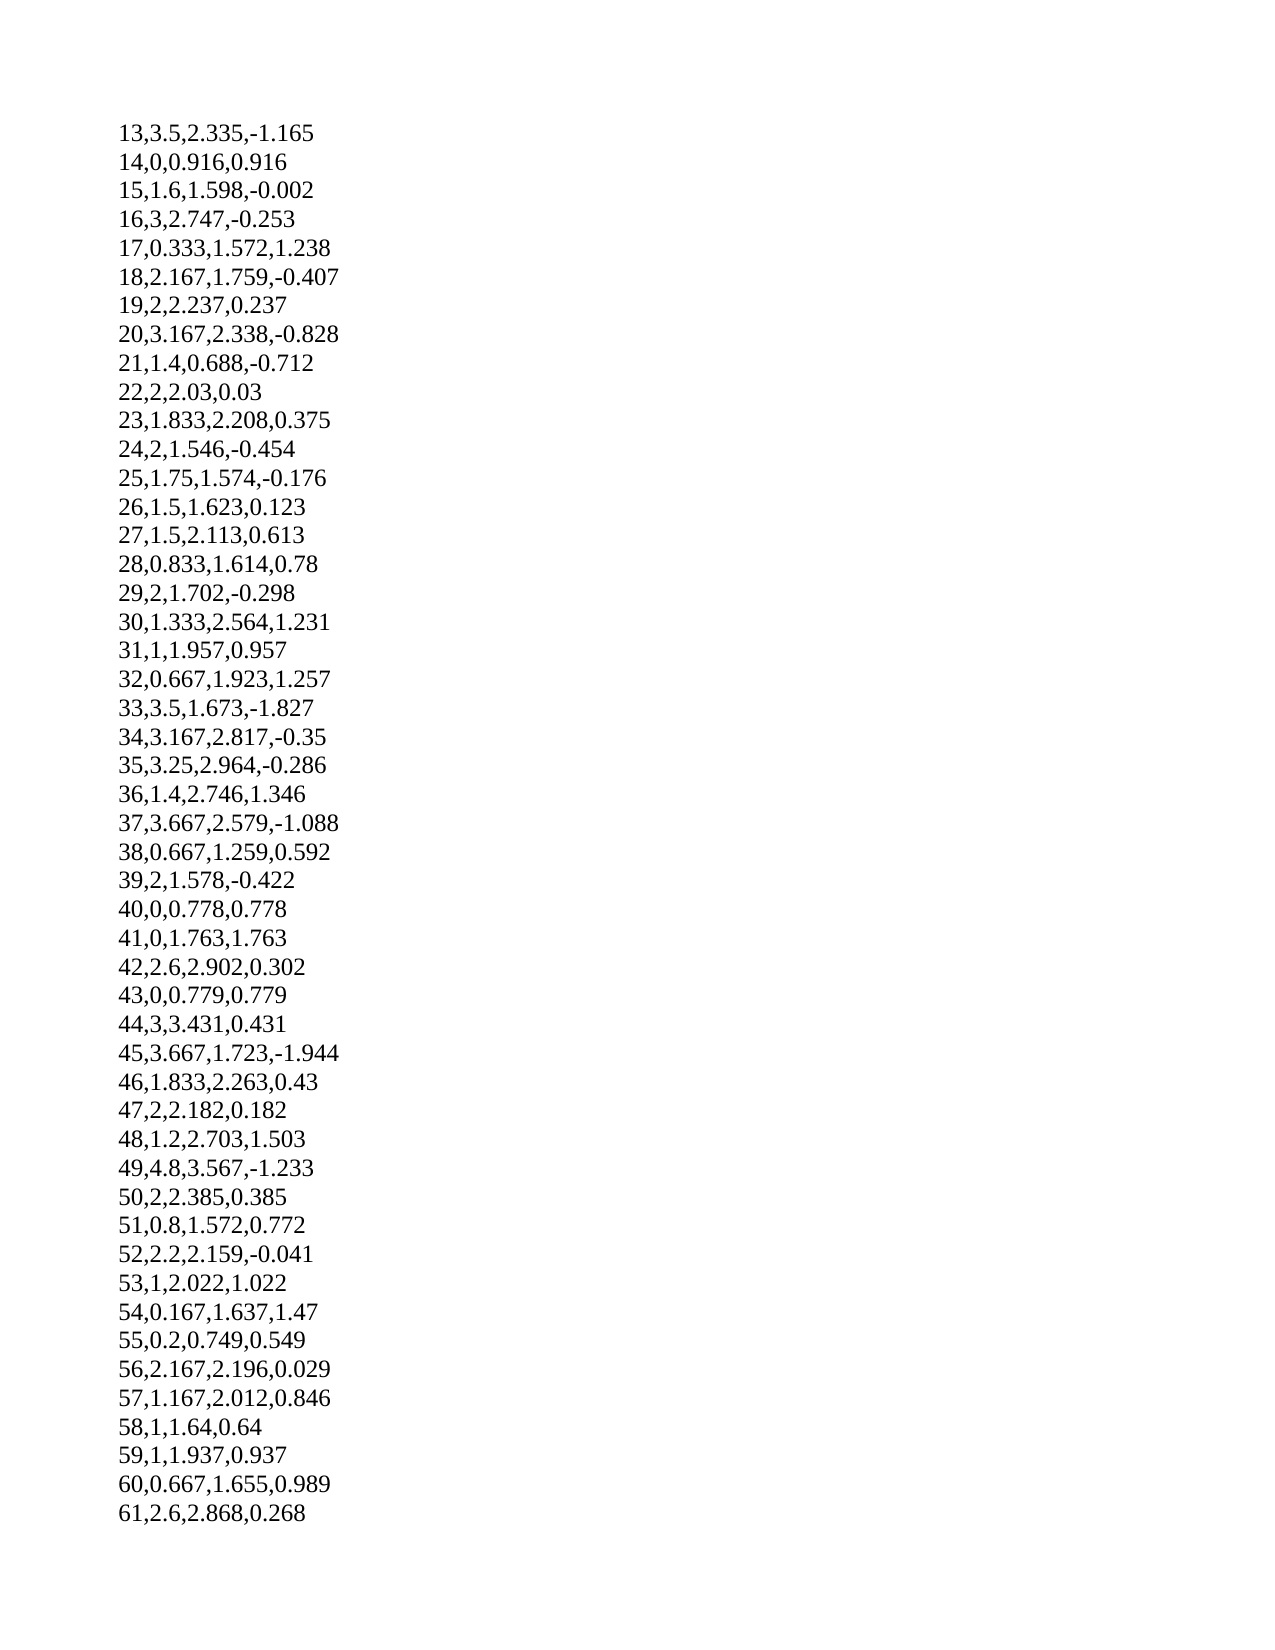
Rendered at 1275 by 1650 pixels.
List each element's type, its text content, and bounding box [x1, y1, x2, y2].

text 33,3.5,1.673,-1.827 [118, 693, 1157, 722]
text 52,2.2,2.159,-0.041 [118, 1239, 1157, 1268]
text 20,3.167,2.338,-0.828 [118, 319, 1157, 348]
text 53,1,2.022,1.022 [118, 1268, 1157, 1297]
text 24,2,1.546,-0.454 [118, 434, 1157, 463]
text 34,3.167,2.817,-0.35 [118, 722, 1157, 751]
text 31,1,1.957,0.957 [118, 636, 1157, 664]
text 50,2,2.385,0.385 [118, 1182, 1157, 1211]
text 32,0.667,1.923,1.257 [118, 664, 1157, 693]
text 48,1.2,2.703,1.503 [118, 1124, 1157, 1153]
text 38,0.667,1.259,0.592 [118, 837, 1157, 866]
text 17,0.333,1.572,1.238 [118, 233, 1157, 262]
text 30,1.333,2.564,1.231 [118, 607, 1157, 636]
text 61,2.6,2.868,0.268 [118, 1498, 1157, 1527]
text 36,1.4,2.746,1.346 [118, 779, 1157, 808]
text 40,0,0.778,0.778 [118, 894, 1157, 923]
text 46,1.833,2.263,0.43 [118, 1067, 1157, 1096]
text 49,4.8,3.567,-1.233 [118, 1153, 1157, 1182]
text 54,0.167,1.637,1.47 [118, 1297, 1157, 1326]
text 56,2.167,2.196,0.029 [118, 1354, 1157, 1383]
text 41,0,1.763,1.763 [118, 923, 1157, 952]
text 14,0,0.916,0.916 [118, 147, 1157, 176]
text 43,0,0.779,0.779 [118, 981, 1157, 1009]
text 28,0.833,1.614,0.78 [118, 549, 1157, 578]
text 35,3.25,2.964,-0.286 [118, 751, 1157, 779]
text 57,1.167,2.012,0.846 [118, 1383, 1157, 1412]
text 42,2.6,2.902,0.302 [118, 952, 1157, 981]
text 44,3,3.431,0.431 [118, 1009, 1157, 1038]
text 13,3.5,2.335,-1.165 [118, 118, 1157, 147]
text 45,3.667,1.723,-1.944 [118, 1038, 1157, 1067]
text 37,3.667,2.579,-1.088 [118, 808, 1157, 837]
text 25,1.75,1.574,-0.176 [118, 463, 1157, 492]
text 47,2,2.182,0.182 [118, 1096, 1157, 1124]
text 15,1.6,1.598,-0.002 [118, 176, 1157, 204]
text 60,0.667,1.655,0.989 [118, 1469, 1157, 1498]
text 55,0.2,0.749,0.549 [118, 1326, 1157, 1354]
text 51,0.8,1.572,0.772 [118, 1211, 1157, 1239]
text 22,2,2.03,0.03 [118, 377, 1157, 406]
text 26,1.5,1.623,0.123 [118, 492, 1157, 521]
text 18,2.167,1.759,-0.407 [118, 262, 1157, 291]
text 29,2,1.702,-0.298 [118, 578, 1157, 607]
text 27,1.5,2.113,0.613 [118, 521, 1157, 549]
text 16,3,2.747,-0.253 [118, 204, 1157, 233]
text 58,1,1.64,0.64 [118, 1412, 1157, 1441]
text 19,2,2.237,0.237 [118, 291, 1157, 319]
text 23,1.833,2.208,0.375 [118, 406, 1157, 434]
text 39,2,1.578,-0.422 [118, 866, 1157, 894]
text 21,1.4,0.688,-0.712 [118, 348, 1157, 377]
text 59,1,1.937,0.937 [118, 1441, 1157, 1469]
